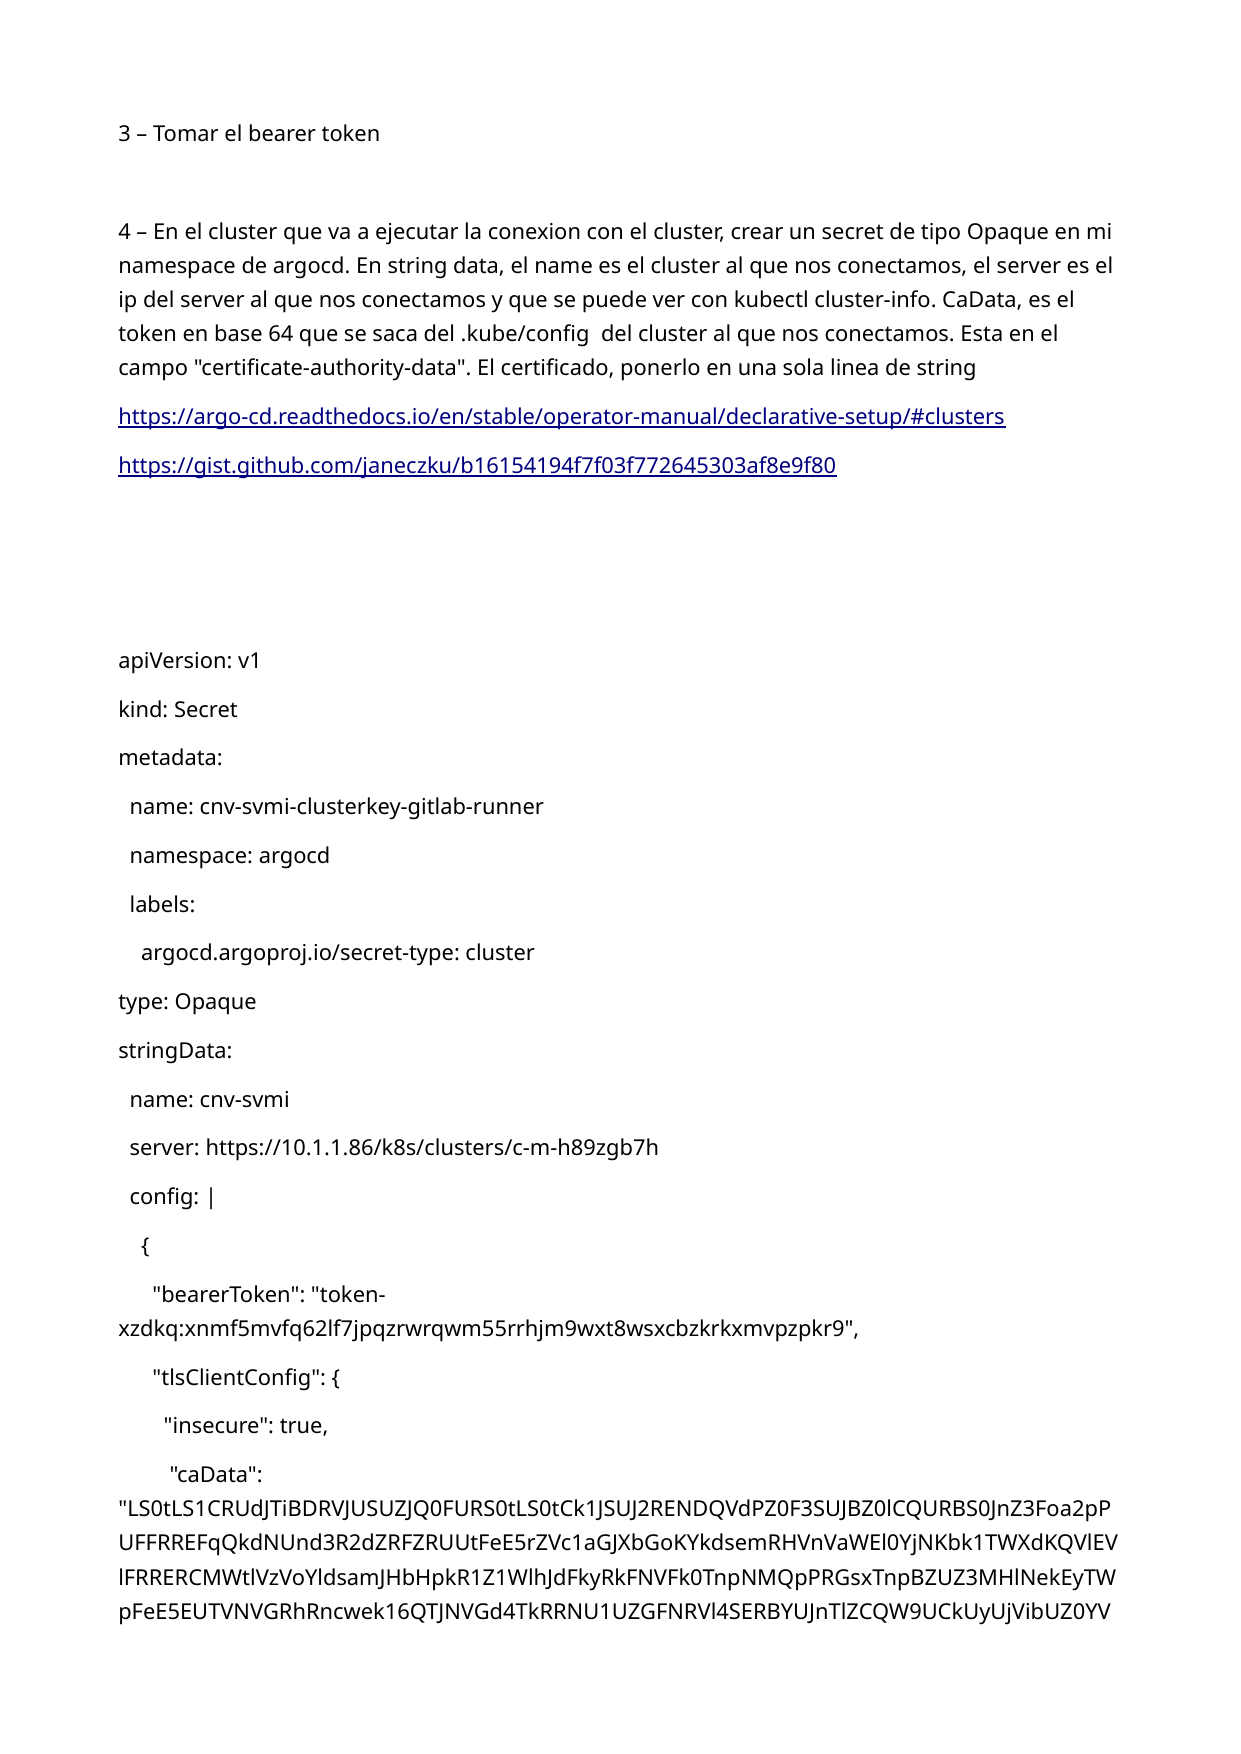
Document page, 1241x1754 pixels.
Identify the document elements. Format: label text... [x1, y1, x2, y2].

text name: cnv-svmi-clusterkey-gitlab-runner [118, 791, 1122, 821]
text argocd.argoproj.io/secret-type: cluster [118, 937, 1122, 967]
text stringData: [118, 1035, 1122, 1064]
text "caData": "LS0tLS1CRUdJTiBDRVJUSUZJQ0FURS0tLS0tCk1JSUJ2RENDQVdPZ0F3SUJBZ0lCQURBS0JnZ3Foa2pPUFFRREFqQkdNUnd3R2dZRFZRUUtFeE5rZVc1aGJXbGoKYkdsemRHVnVaWEl0YjNKbk1TWXdKQVlEVlFRRERCMWtlVzVoYldsamJHbHpkR1Z1WlhJdFkyRkFNVFk0TnpNMQpPRGsxTnpBZUZ3MHlNekEyTWpFeE5EUTVNVGRhRncwek16QTJNVGd4TkRRNU1UZGFNRVl4SERBYUJnTlZCQW9UCkUyUjVibUZ0YV [118, 1459, 1122, 1625]
text config: | [118, 1181, 1122, 1211]
text type: Opaque [118, 986, 1122, 1016]
text 4 – En el cluster que va a ejecutar la conexion con el cluster, crear un secret de tipo Opaque en mi namespace de argocd. En string data, el name es el cluster al que nos conectamos, el server es el ip del server al que nos conectamos y que se puede ver con kubectl cluster-info. CaData, es el token en base 64 que se saca del .kube/config del cluster al que nos conectamos. Esta en el campo "certificate-authority-data". El certificado, ponerlo en una sola linea de string [118, 216, 1122, 382]
text "bearerToken": "token-xzdkq:xnmf5mvfq62lf7jpqzrwrqwm55rrhjm9wxt8wsxcbzkrkxmvpzpkr9", [118, 1278, 1122, 1342]
text 3 – Tomar el bearer token [118, 118, 1122, 148]
text labels: [118, 888, 1122, 918]
text "tlsClientConfig": { [118, 1361, 1122, 1391]
text name: cnv-svmi [118, 1083, 1122, 1113]
text https://gist.github.com/janeczku/b16154194f7f03f772645303af8e9f80 [118, 450, 1122, 479]
text apiVersion: v1 [118, 645, 1122, 674]
text server: https://10.1.1.86/k8s/clusters/c-m-h89zgb7h [118, 1132, 1122, 1162]
text https://argo-cd.readthedocs.io/en/stable/operator-manual/declarative-setup/#clusters [118, 401, 1122, 431]
text { [118, 1230, 1122, 1259]
text "insecure": true, [118, 1410, 1122, 1440]
text metadata: [118, 742, 1122, 772]
text namespace: argocd [118, 840, 1122, 869]
text kind: Secret [118, 693, 1122, 723]
